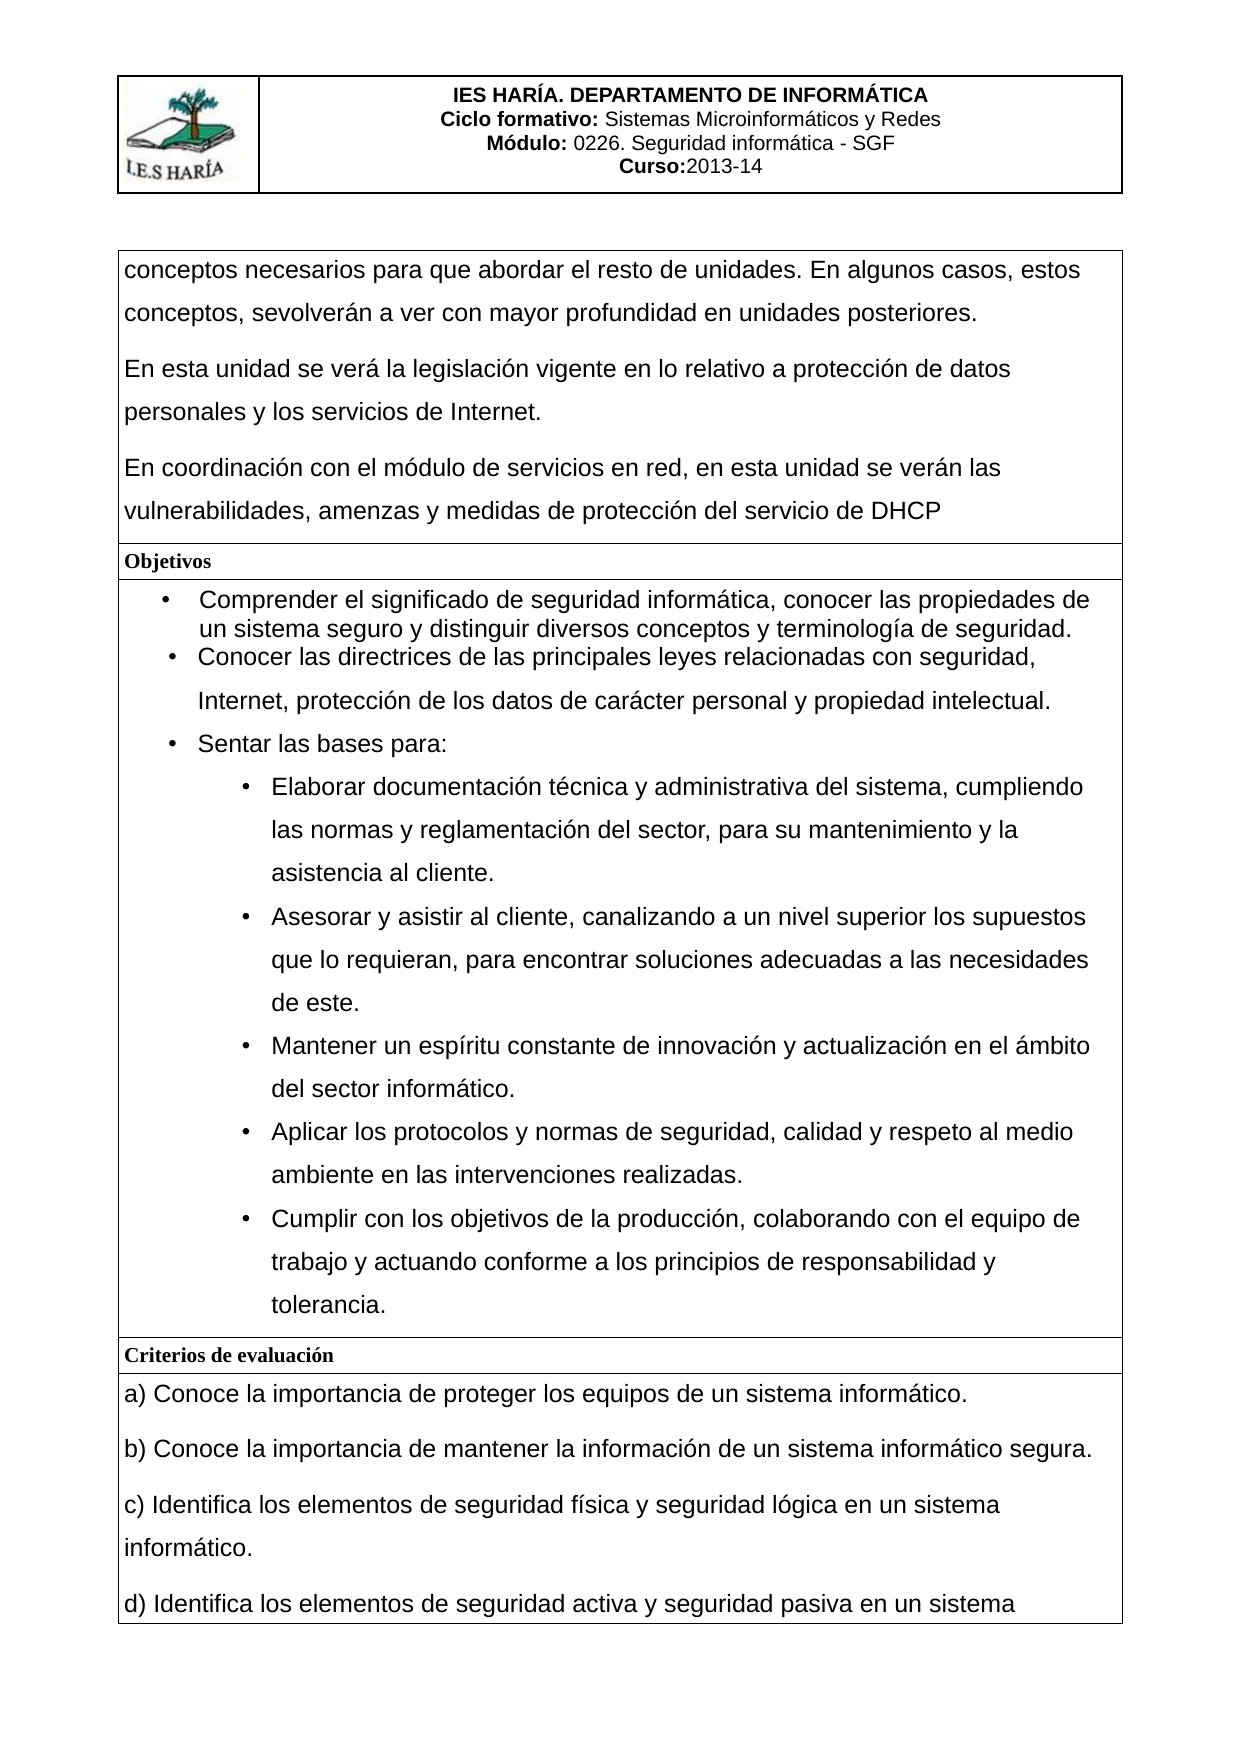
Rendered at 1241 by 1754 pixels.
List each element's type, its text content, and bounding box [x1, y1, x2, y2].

table_cell Objetivos [119, 544, 1122, 579]
table_cell Comprender el significado de seguridad informática, conocer las propiedades de un sistema seguro y distinguir diversos conceptos y terminología de seguridad. Conocer las directrices de las principales leyes relacionadas con seguridad, Internet, protección de los datos de carácter personal y propiedad intelectual. Sentar las bases para: Elaborar documentación técnica y administrativa del sistema, cumpliendo las normas y reglamentación del sector, para su mantenimiento y la asistencia al cliente. Asesorar y asistir al cliente, canalizando a un nivel superior los supuestos que lo requieran, para encontrar soluciones adecuadas a las necesidades de este. Mantener un espíritu constante de innovación y actualización en el ámbito del sector informático. Aplicar los protocolos y normas de seguridad, calidad y respeto al medio ambiente en las intervenciones realizadas. Cumplir con los objetivos de la producción, colaborando con el equipo de trabajo y actuando conforme a los principios de responsabilidad y tolerancia. [119, 580, 1122, 1337]
table_cell Criterios de evaluación [119, 1338, 1122, 1373]
table_cell conceptos necesarios para que abordar el resto de unidades. En algunos casos, estos conceptos, sevolverán a ver con mayor profundidad en unidades posteriores. En esta unidad se verá la legislación vigente en lo relativo a protección de datos personales y los servicios de Internet. En coordinación con el módulo de servicios en red, en esta unidad se verán las vulnerabilidades, amenzas y medidas de protección del servicio de DHCP [119, 251, 1122, 543]
picture [123, 82, 241, 181]
table_cell a) Conoce la importancia de proteger los equipos de un sistema informático. b) Conoce la importancia de mantener la información de un sistema informático segura. c) Identifica los elementos de seguridad física y seguridad lógica en un sistema informático. d) Identifica los elementos de seguridad activa y seguridad pasiva en un sistema [119, 1374, 1122, 1623]
